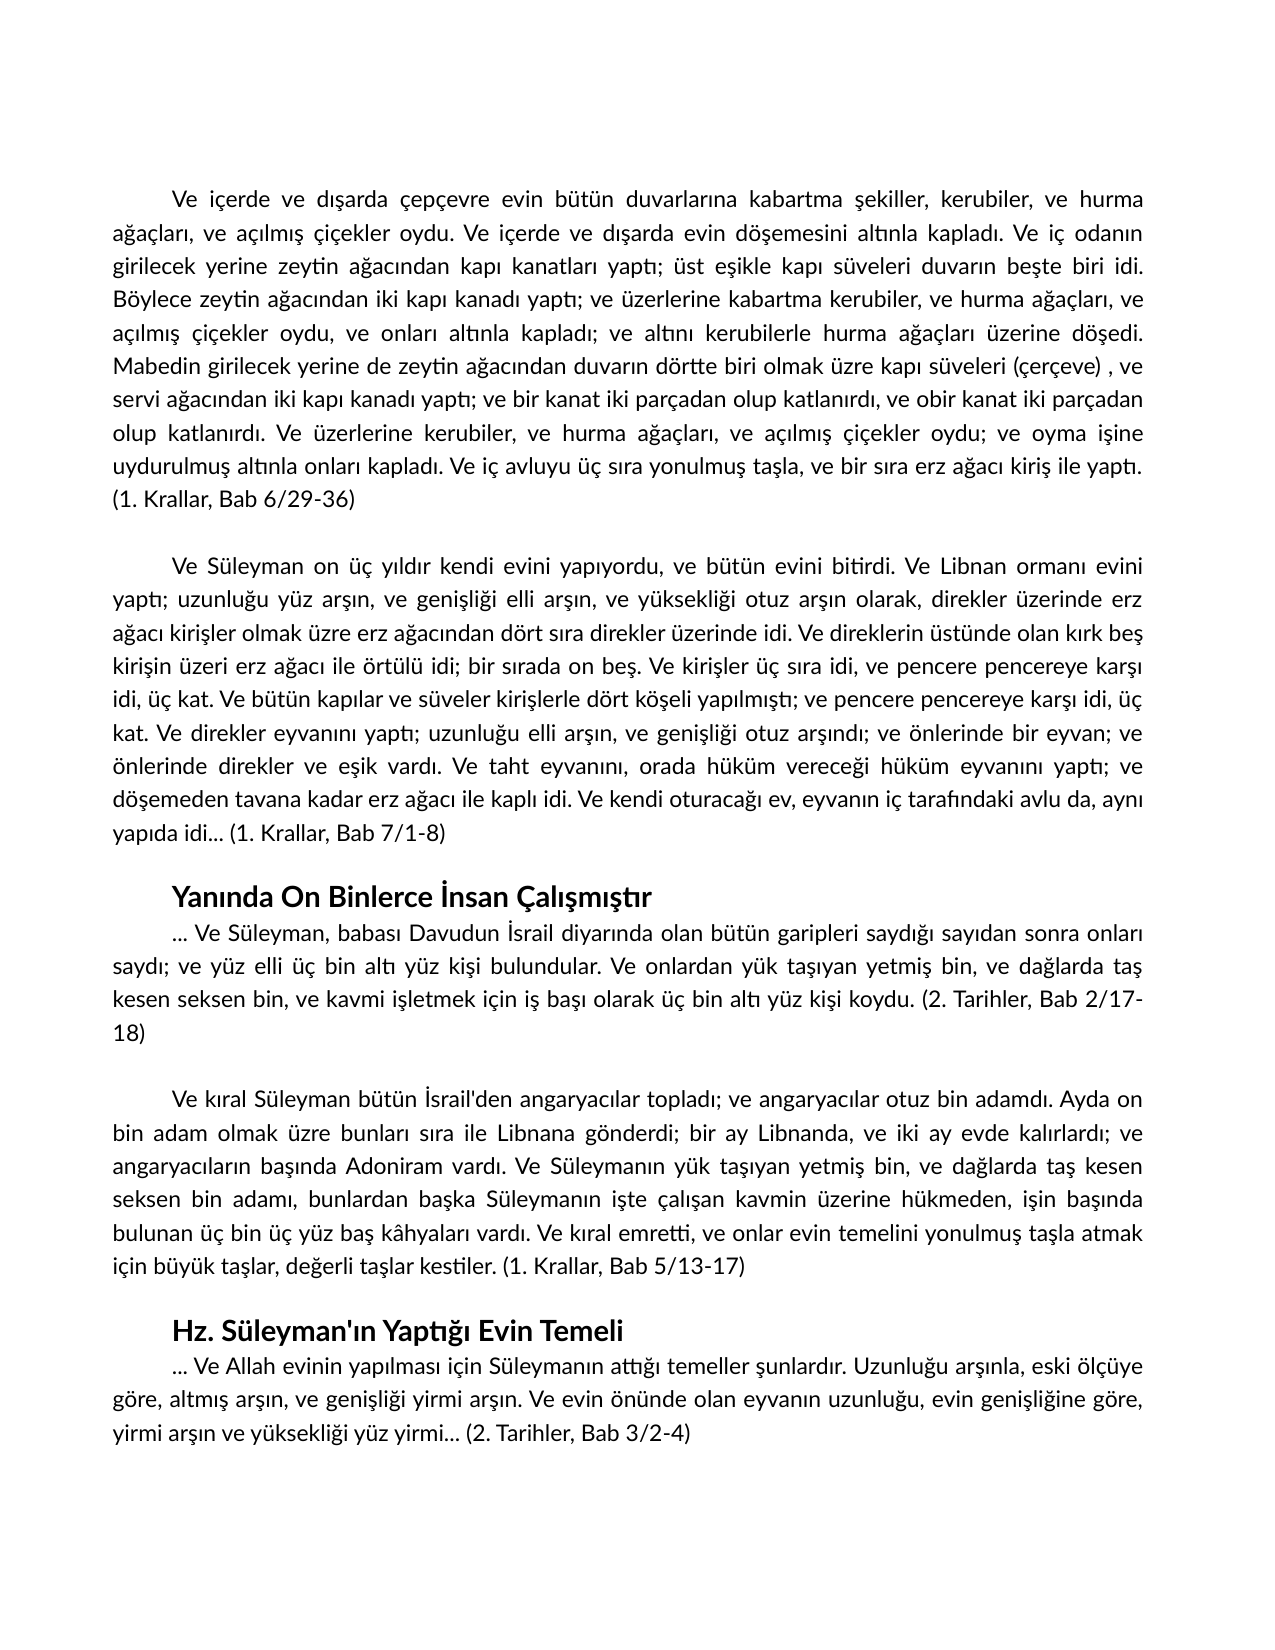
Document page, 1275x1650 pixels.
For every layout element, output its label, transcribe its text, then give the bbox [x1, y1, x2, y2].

text Yanında On Binlerce İnsan Çalışmıştır [112, 881, 1145, 914]
text Ve kıral Süleyman bütün İsrail'den angaryacılar topladı; ve angaryacılar otuz bin adamdı. Ayda on bin adam olmak üzre bunları sıra ile Libnana gönderdi; bir ay Libnanda, ve iki ay evde kalırlardı; ve angaryacıların başında Adoniram vardı. Ve Süleymanın yük taşıyan yetmiş bin, ve dağlarda taş kesen seksen bin adamı, bunlardan başka Süleymanın işte çalışan kavmin üzerine hükmeden, işin başında bulunan üç bin üç yüz baş kâhyaları vardı. Ve kıral emretti, ve onlar evin temelini yonulmuş taşla atmak için büyük taşlar, değerli taşlar kestiler. (1. Krallar, Bab 5/13-17) [112, 1081, 1145, 1281]
text ... Ve Süleyman, babası Davudun İsrail diyarında olan bütün garipleri saydığı sayıdan sonra onları saydı; ve yüz elli üç bin altı yüz kişi bulundular. Ve onlardan yük taşıyan yetmiş bin, ve dağlarda taş kesen seksen bin, ve kavmi işletmek için iş başı olarak üç bin altı yüz kişi koydu. (2. Tarihler, Bab 2/17-18) [112, 914, 1145, 1048]
text Ve içerde ve dışarda çepçevre evin bütün duvarlarına kabartma şekiller, kerubiler, ve hurma ağaçları, ve açılmış çiçekler oydu. Ve içerde ve dışarda evin döşemesini altınla kapladı. Ve iç odanın girilecek yerine zeytin ağacından kapı kanatları yaptı; üst eşikle kapı süveleri duvarın beşte biri idi. Böylece zeytin ağacından iki kapı kanadı yaptı; ve üzerlerine kabartma kerubiler, ve hurma ağaçları, ve açılmış çiçekler oydu, ve onları altınla kapladı; ve altını kerubilerle hurma ağaçları üzerine döşedi. Mabedin girilecek yerine de zeytin ağacından duvarın dörtte biri olmak üzre kapı süveleri (çerçeve) , ve servi ağacından iki kapı kanadı yaptı; ve bir kanat iki parçadan olup katlanırdı, ve obir kanat iki parçadan olup katlanırdı. Ve üzerlerine kerubiler, ve hurma ağaçları, ve açılmış çiçekler oydu; ve oyma işine uydurulmuş altınla onları kapladı. Ve iç avluyu üç sıra yonulmuş taşla, ve bir sıra erz ağacı kiriş ile yaptı. (1. Krallar, Bab 6/29-36) [112, 181, 1145, 514]
text Hz. Süleyman'ın Yaptığı Evin Temeli [112, 1314, 1145, 1348]
text ... Ve Allah evinin yapılması için Süleymanın attığı temeller şunlardır. Uzunluğu arşınla, eski ölçüye göre, altmış arşın, ve genişliği yirmi arşın. Ve evin önünde olan eyvanın uzunluğu, evin genişliğine göre, yirmi arşın ve yüksekliği yüz yirmi... (2. Tarihler, Bab 3/2-4) [112, 1348, 1145, 1448]
text Ve Süleyman on üç yıldır kendi evini yapıyordu, ve bütün evini bitirdi. Ve Libnan ormanı evini yaptı; uzunluğu yüz arşın, ve genişliği elli arşın, ve yüksekliği otuz arşın olarak, direkler üzerinde erz ağacı kirişler olmak üzre erz ağacından dört sıra direkler üzerinde idi. Ve direklerin üstünde olan kırk beş kirişin üzeri erz ağacı ile örtülü idi; bir sırada on beş. Ve kirişler üç sıra idi, ve pencere pencereye karşı idi, üç kat. Ve bütün kapılar ve süveler kirişlerle dört köşeli yapılmıştı; ve pencere pencereye karşı idi, üç kat. Ve direkler eyvanını yaptı; uzunluğu elli arşın, ve genişliği otuz arşındı; ve önlerinde bir eyvan; ve önlerinde direkler ve eşik vardı. Ve taht eyvanını, orada hüküm vereceği hüküm eyvanını yaptı; ve döşemeden tavana kadar erz ağacı ile kaplı idi. Ve kendi oturacağı ev, eyvanın iç tarafındaki avlu da, aynı yapıda idi... (1. Krallar, Bab 7/1-8) [112, 548, 1145, 848]
